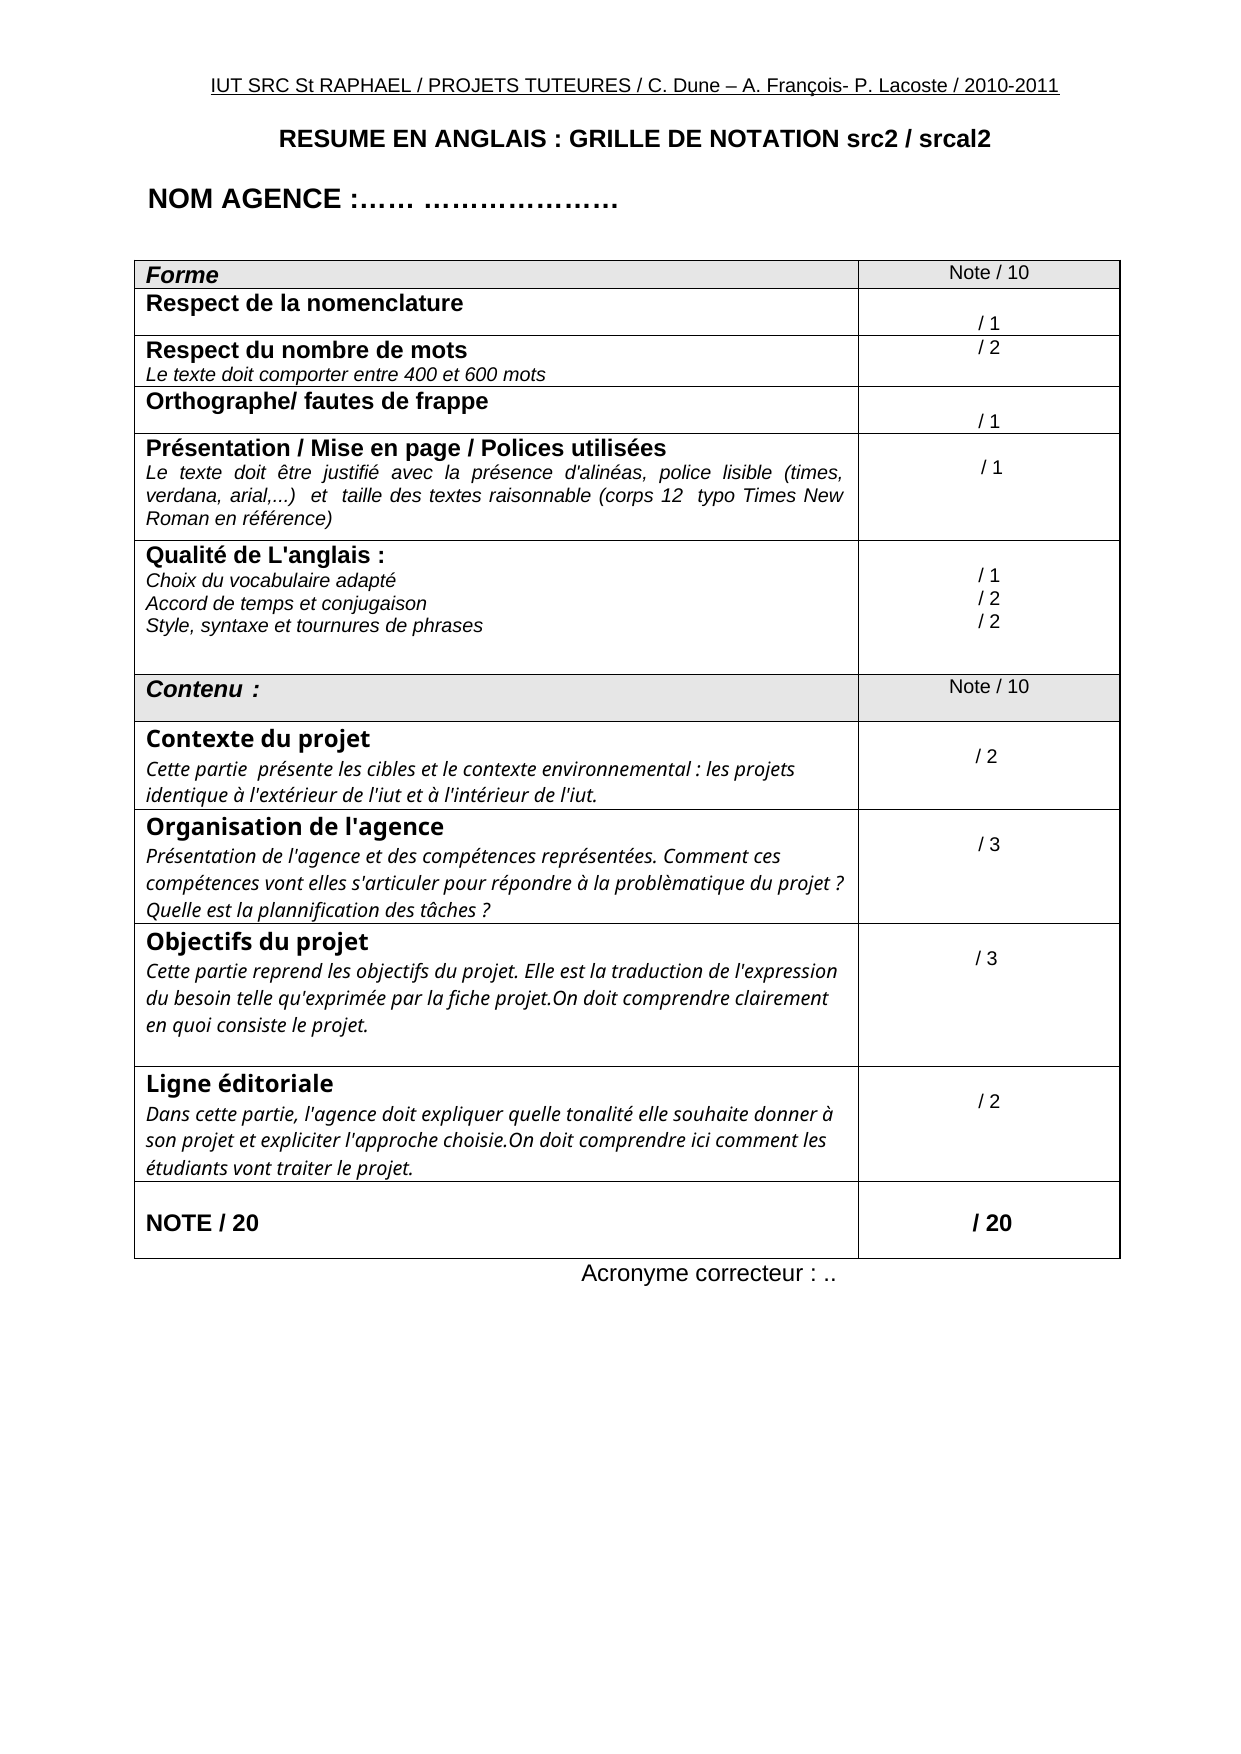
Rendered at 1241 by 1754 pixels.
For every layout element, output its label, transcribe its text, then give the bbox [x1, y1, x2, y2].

text RESUME EN ANGLAIS : GRILLE DE NOTATION src2 / srcal2 [148, 124, 1122, 153]
table_cell Respect du nombre de mots Le texte doit comporter entre 400 et 600 mots [135, 336, 858, 386]
table_cell / 1 [859, 289, 1119, 334]
table_cell Organisation de l'agence Présentation de l'agence et des compétences représentées. Comment ces compétences vont elles s'articuler pour répondre à la problèmatique du projet ? Quelle est la plannification des tâches ? [135, 810, 858, 923]
table_header Note / 10 [859, 261, 1119, 288]
table_cell NOTE / 20 [135, 1182, 858, 1258]
table_cell Note / 10 [859, 675, 1119, 721]
table_cell Qualité de L'anglais : Choix du vocabulaire adapté Accord de temps et conjugaison Style, syntaxe et tournures de phrases [135, 541, 858, 674]
table_cell Ligne éditoriale Dans cette partie, l'agence doit expliquer quelle tonalité elle souhaite donner à son projet et expliciter l'approche choisie.On doit comprendre ici comment les étudiants vont traiter le projet. [135, 1067, 858, 1181]
table_cell Orthographe/ fautes de frappe [135, 387, 858, 432]
table_cell / 1 [859, 434, 1119, 540]
table_cell / 2 [859, 1067, 1119, 1181]
table_cell Respect de la nomenclature [135, 289, 858, 334]
table_cell / 2 [859, 336, 1119, 386]
table_cell / 20 [859, 1182, 1119, 1258]
text Acronyme correcteur : .. [221, 1259, 1122, 1287]
table_cell Contexte du projet Cette partie présente les cibles et le contexte environnemental : les projets identique à l'extérieur de l'iut et à l'intérieur de l'iut. [135, 722, 858, 809]
table_cell / 1 / 2 / 2 [859, 541, 1119, 674]
text NOM AGENCE :…… ………………… [148, 182, 1122, 214]
table_cell / 2 [859, 722, 1119, 809]
table_cell / 3 [859, 810, 1119, 923]
table_header Forme [135, 261, 858, 288]
table_cell / 3 [859, 924, 1119, 1066]
table_cell / 1 [859, 387, 1119, 432]
table_cell Présentation / Mise en page / Polices utilisées Le texte doit être justifié avec la présence d'alinéas, police lisible (times, verdana, arial,...) et taille des textes raisonnable (corps 12 typo Times New Roman en référence) [135, 434, 858, 540]
table_cell Objectifs du projet Cette partie reprend les objectifs du projet. Elle est la traduction de l'expression du besoin telle qu'exprimée par la fiche projet.On doit comprendre clairement en quoi consiste le projet. [135, 924, 858, 1066]
table_cell Contenu : [135, 675, 858, 721]
